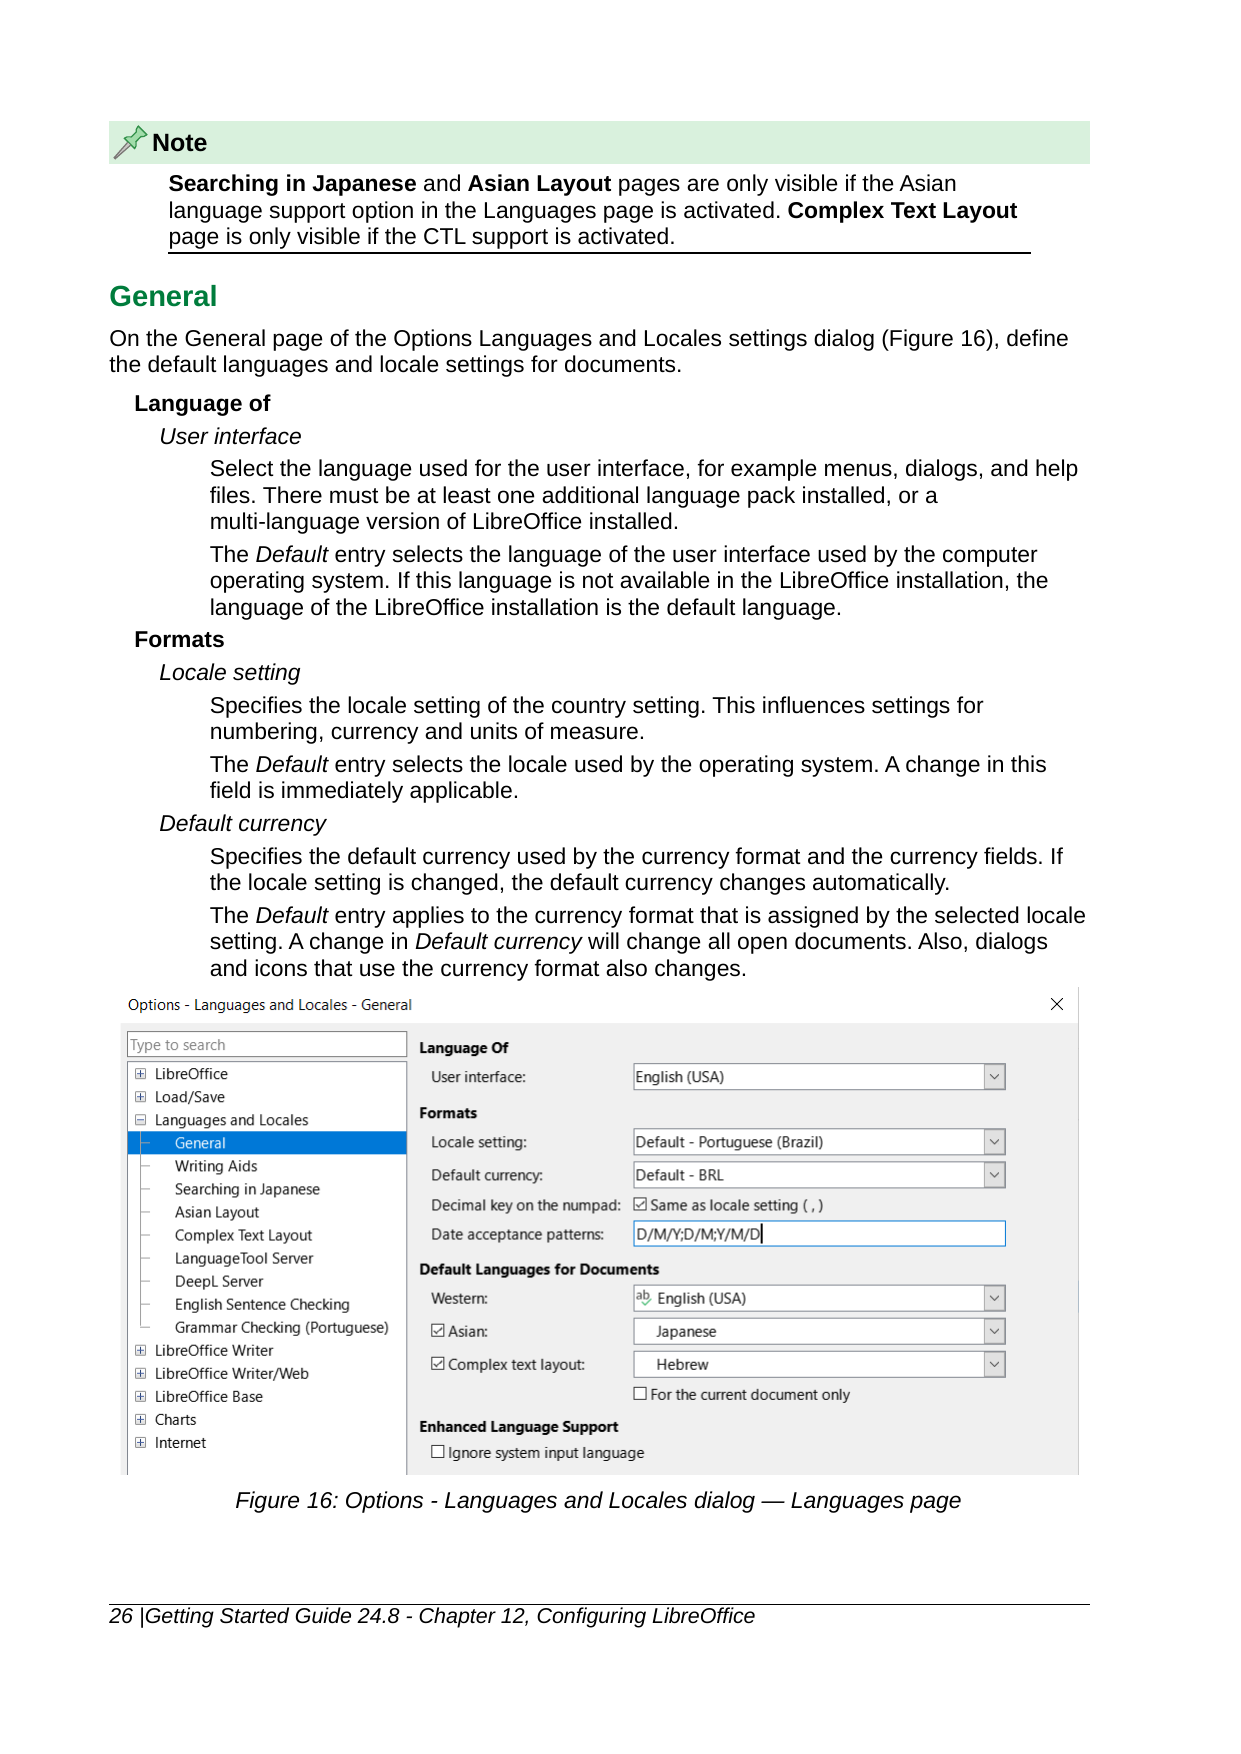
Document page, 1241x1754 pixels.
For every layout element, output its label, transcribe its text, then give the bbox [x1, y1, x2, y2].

text Select the language used for the user interface, for example menus, dialogs, and help files. There must be at least one additional language pack installed, or a multi‑language version of LibreOffice installed. [209, 455, 1090, 534]
text Locale setting [159, 659, 1090, 685]
text Formats [134, 626, 1090, 653]
subtitle Note [109, 121, 1090, 164]
text Figure 16: Options - Languages and Locales dialog — Languages page [120, 1487, 1078, 1513]
text The Default entry selects the language of the user interface used by the computer operating system. If this language is not available in the LibreOffice installation, the language of the LibreOffice installation is the default language. [209, 541, 1090, 620]
text Default currency [159, 810, 1090, 836]
text Specifies the default currency used by the currency format and the currency fields. If the locale setting is changed, the default currency changes automatically. [209, 843, 1090, 895]
text Specifies the locale setting of the country setting. This influences settings for numbering, currency and units of measure. [209, 692, 1090, 744]
list On the General page of the Options Languages and Locales settings dialog (Figure 16), define the default languages and locale settings for documents. [109, 325, 1090, 378]
text The Default entry selects the locale used by the operating system. A change in this field is immediately applicable. [209, 751, 1090, 803]
text The Default entry applies to the currency format that is assigned by the selected locale setting. A change in Default currency will change all open documents. Also, dialogs and icons that use the currency format also changes. [209, 902, 1090, 981]
text Searching in Japanese and Asian Layout pages are only visible if the Asian language support option in the Languages page is activated. Complex Text Layout page is only visible if the CTL support is activated. [168, 170, 1031, 252]
text User interface [159, 423, 1090, 449]
subtitle General [109, 279, 1090, 313]
text Language of [134, 390, 1090, 417]
picture [120, 987, 1079, 1475]
